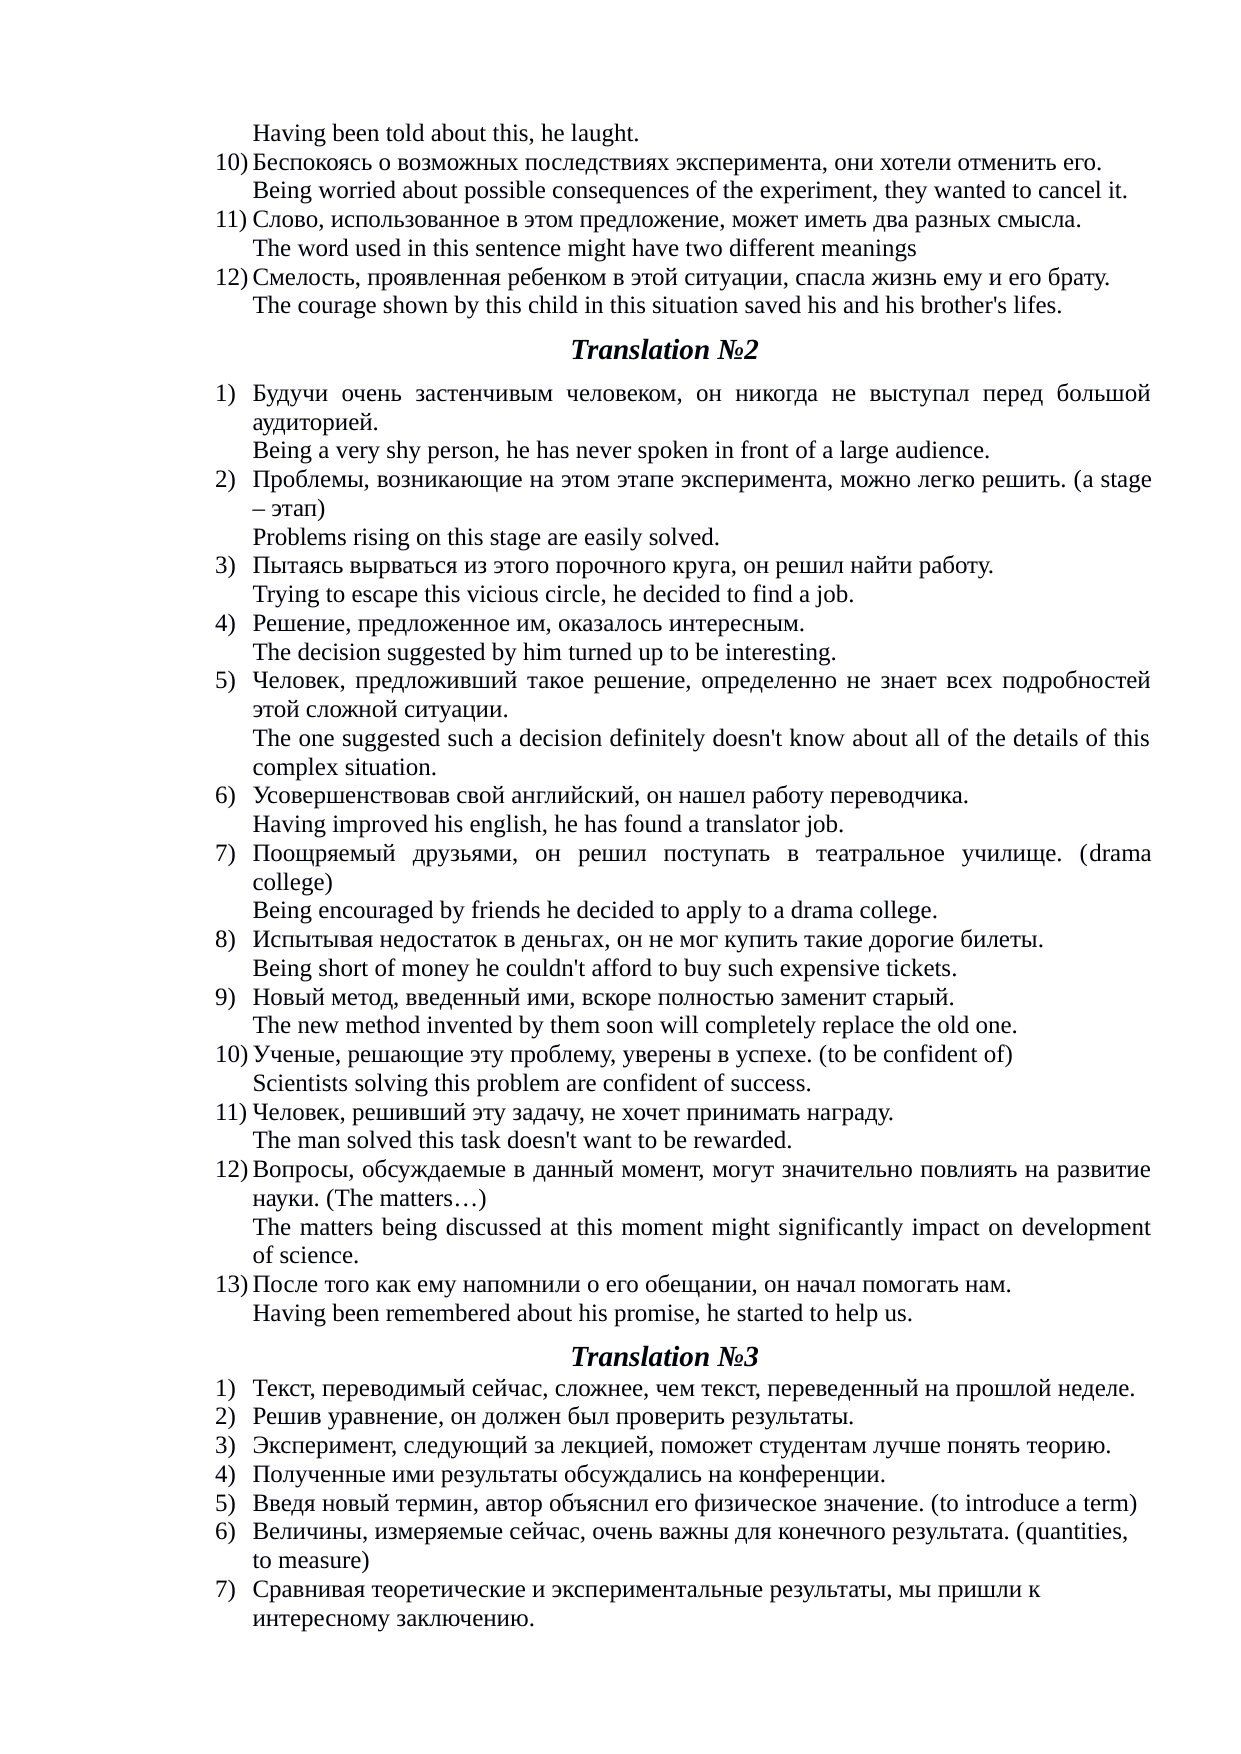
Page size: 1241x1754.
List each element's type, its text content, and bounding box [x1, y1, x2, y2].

list The new method invented by them soon will completely replace the old one. [215, 1010, 1152, 1039]
list Ученые, решающие эту проблему, уверены в успехе. (to be confident of) [215, 1039, 1152, 1068]
list Испытывая недостаток в деньгах, он не мог купить такие дорогие билеты. [215, 924, 1152, 953]
list Being worried about possible consequences of the experiment, they wanted to cancel it. [215, 176, 1152, 204]
list Trying to escape this vicious circle, he decided to find a job. [215, 579, 1152, 608]
text Translation №2 [177, 332, 1152, 365]
list Новый метод, введенный ими, вскоре полностью заменит старый. [215, 982, 1152, 1010]
list Problems rising on this stage are easily solved. [215, 522, 1152, 550]
list Полученные ими результаты обсуждались на конференции. [215, 1459, 1152, 1488]
list Человек, предложивший такое решение, определенно не знает всех подробностей этой сложной ситуации. [215, 665, 1152, 723]
list Беспокоясь о возможных последствиях эксперимента, они хотели отменить его. [215, 147, 1152, 176]
list Текст, переводимый сейчас, сложнее, чем текст, переведенный на прошлой неделе. [215, 1373, 1152, 1401]
list Being a very shy person, he has never spoken in front of a large audience. [215, 435, 1152, 464]
list Смелость, проявленная ребенком в этой ситуации, спасла жизнь ему и его брату. [215, 262, 1152, 291]
list Having improved his english, he has found a translator job. [215, 809, 1152, 838]
list Введя новый термин, автор объяснил его физическое значение. (to introduce a term) [215, 1488, 1152, 1516]
text Translation №3 [177, 1339, 1152, 1373]
list Being short of money he couldn't afford to buy such expensive tickets. [215, 953, 1152, 982]
list The man solved this task doesn't want to be rewarded. [215, 1125, 1152, 1154]
list The courage shown by this child in this situation saved his and his brother's lifes. [215, 291, 1152, 319]
list Проблемы, возникающие на этом этапе эксперимента, можно легко решить. (a stage – этап) [215, 464, 1152, 522]
list The word used in this sentence might have two different meanings [215, 233, 1152, 262]
list Having been remembered about his promise, he started to help us. [215, 1298, 1152, 1327]
list Being encouraged by friends he decided to apply to a drama college. [215, 895, 1152, 924]
list Усовершенствовав свой английский, он нашел работу переводчика. [215, 780, 1152, 809]
list Величины, измеряемые сейчас, очень важны для конечного результата. (quantities, to measure) [215, 1516, 1152, 1574]
list The decision suggested by him turned up to be interesting. [215, 637, 1152, 665]
list Будучи очень застенчивым человеком, он никогда не выступал перед большой аудиторией. [215, 378, 1152, 435]
list Scientists solving this problem are confident of success. [215, 1068, 1152, 1097]
list The one suggested such a decision definitely doesn't know about all of the details of this complex situation. [215, 723, 1152, 780]
list Человек, решивший эту задачу, не хочет принимать награду. [215, 1097, 1152, 1125]
list The matters being discussed at this moment might significantly impact on development of science. [215, 1212, 1152, 1269]
list Поощряемый друзьями, он решил поступать в театральное училище. (drama college) [215, 838, 1152, 895]
list Решение, предложенное им, оказалось интересным. [215, 608, 1152, 637]
list После того как ему напомнили о его обещании, он начал помогать нам. [215, 1269, 1152, 1298]
list Слово, использованное в этом предложение, может иметь два разных смысла. [215, 204, 1152, 233]
list Сравнивая теоретические и экспериментальные результаты, мы пришли к интересному заключению. [215, 1574, 1152, 1631]
list Вопросы, обсуждаемые в данный момент, могут значительно повлиять на развитие науки. (The matters…) [215, 1154, 1152, 1212]
list Эксперимент, следующий за лекцией, поможет студентам лучше понять теорию. [215, 1430, 1152, 1459]
list Решив уравнение, он должен был проверить результаты. [215, 1401, 1152, 1430]
list Having been told about this, he laught. [215, 118, 1152, 147]
list Пытаясь вырваться из этого порочного круга, он решил найти работу. [215, 550, 1152, 579]
